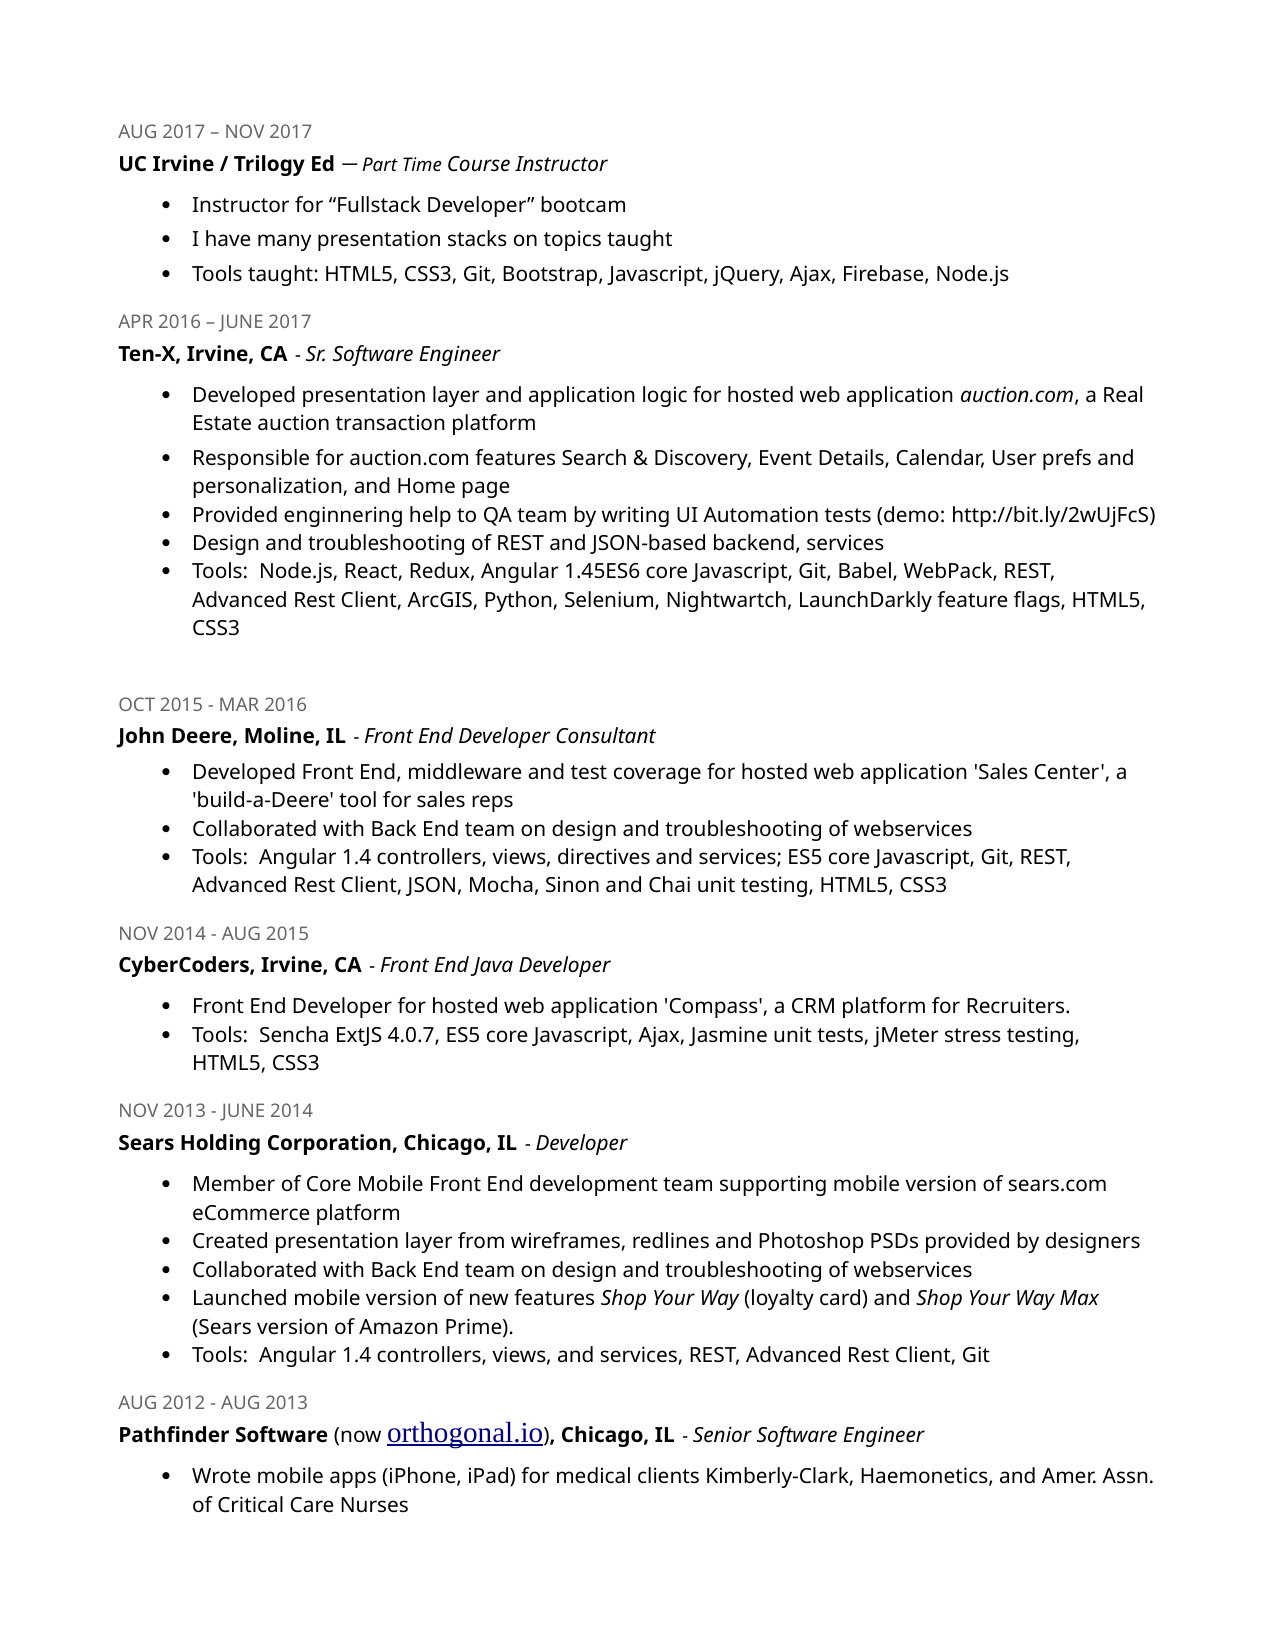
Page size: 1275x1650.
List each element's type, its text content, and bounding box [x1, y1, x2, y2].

subtitle Pathfinder Software (now orthogonal.io), Chicago, IL - Senior Software Engineer [118, 1415, 1157, 1448]
subtitle John Deere, Moline, IL - Front End Developer Consultant [118, 717, 1157, 750]
list Tools: Sencha ExtJS 4.0.7, ES5 core Javascript, Ajax, Jasmine unit tests, jMeter stress testing, HTML5, CSS3 [162, 1020, 1157, 1077]
list I have many presentation stacks on topics taught [162, 224, 1157, 253]
subtitle Ten-X, Irvine, CA - Sr. Software Engineer [118, 334, 1157, 367]
list Design and troubleshooting of REST and JSON-based backend, services [162, 528, 1157, 557]
subtitle UC Irvine / Trilogy Ed – Part Time Course Instructor [118, 144, 1157, 177]
list Front End Developer for hosted web application 'Compass', a CRM platform for Recruiters. [162, 992, 1157, 1020]
subtitle NOV 2014 - AUG 2015 [118, 920, 1157, 945]
list Instructor for “Fullstack Developer” bootcam [162, 190, 1157, 218]
subtitle APR 2016 – JUNE 2017 [118, 308, 1157, 334]
list Responsible for auction.com features Search & Discovery, Event Details, Calendar, User prefs and personalization, and Home page [162, 443, 1157, 500]
list Created presentation layer from wireframes, redlines and Photoshop PSDs provided by designers [162, 1226, 1157, 1255]
list Provided enginnering help to QA team by writing UI Automation tests (demo: http://bit.ly/2wUjFcS) [162, 500, 1157, 528]
list Tools: Node.js, React, Redux, Angular 1.45ES6 core Javascript, Git, Babel, WebPack, REST, Advanced Rest Client, ArcGIS, Python, Selenium, Nightwartch, LaunchDarkly feature flags, HTML5, CSS3 [162, 557, 1157, 642]
list Launched mobile version of new features Shop Your Way (loyalty card) and Shop Your Way Max (Sears version of Amazon Prime). [162, 1283, 1157, 1340]
list Tools taught: HTML5, CSS3, Git, Bootstrap, Javascript, jQuery, Ajax, Firebase, Node.js [162, 259, 1157, 287]
subtitle AUG 2012 - AUG 2013 [118, 1389, 1157, 1415]
subtitle Sears Holding Corporation, Chicago, IL - Developer [118, 1123, 1157, 1157]
list Tools: Angular 1.4 controllers, views, directives and services; ES5 core Javascript, Git, REST, Advanced Rest Client, JSON, Mocha, Sinon and Chai unit testing, HTML5, CSS3 [162, 842, 1157, 899]
list Member of Core Mobile Front End development team supporting mobile version of sears.com eCommerce platform [162, 1169, 1157, 1226]
list Collaborated with Back End team on design and troubleshooting of webservices [162, 1255, 1157, 1283]
subtitle CyberCoders, Irvine, CA - Front End Java Developer [118, 945, 1157, 979]
list Developed Front End, middleware and test coverage for hosted web application 'Sales Center', a 'build-a-Deere' tool for sales reps [162, 757, 1157, 814]
subtitle AUG 2017 – NOV 2017 [118, 118, 1157, 144]
subtitle OCT 2015 - MAR 2016 [118, 691, 1157, 717]
list Tools: Angular 1.4 controllers, views, and services, REST, Advanced Rest Client, Git [162, 1340, 1157, 1369]
list Wrote mobile apps (iPhone, iPad) for medical clients Kimberly-Clark, Haemonetics, and Amer. Assn. of Critical Care Nurses [162, 1461, 1157, 1518]
list Developed presentation layer and application logic for hosted web application auction.com, a Real Estate auction transaction platform [162, 380, 1157, 437]
list Collaborated with Back End team on design and troubleshooting of webservices [162, 814, 1157, 842]
subtitle NOV 2013 - JUNE 2014 [118, 1098, 1157, 1123]
